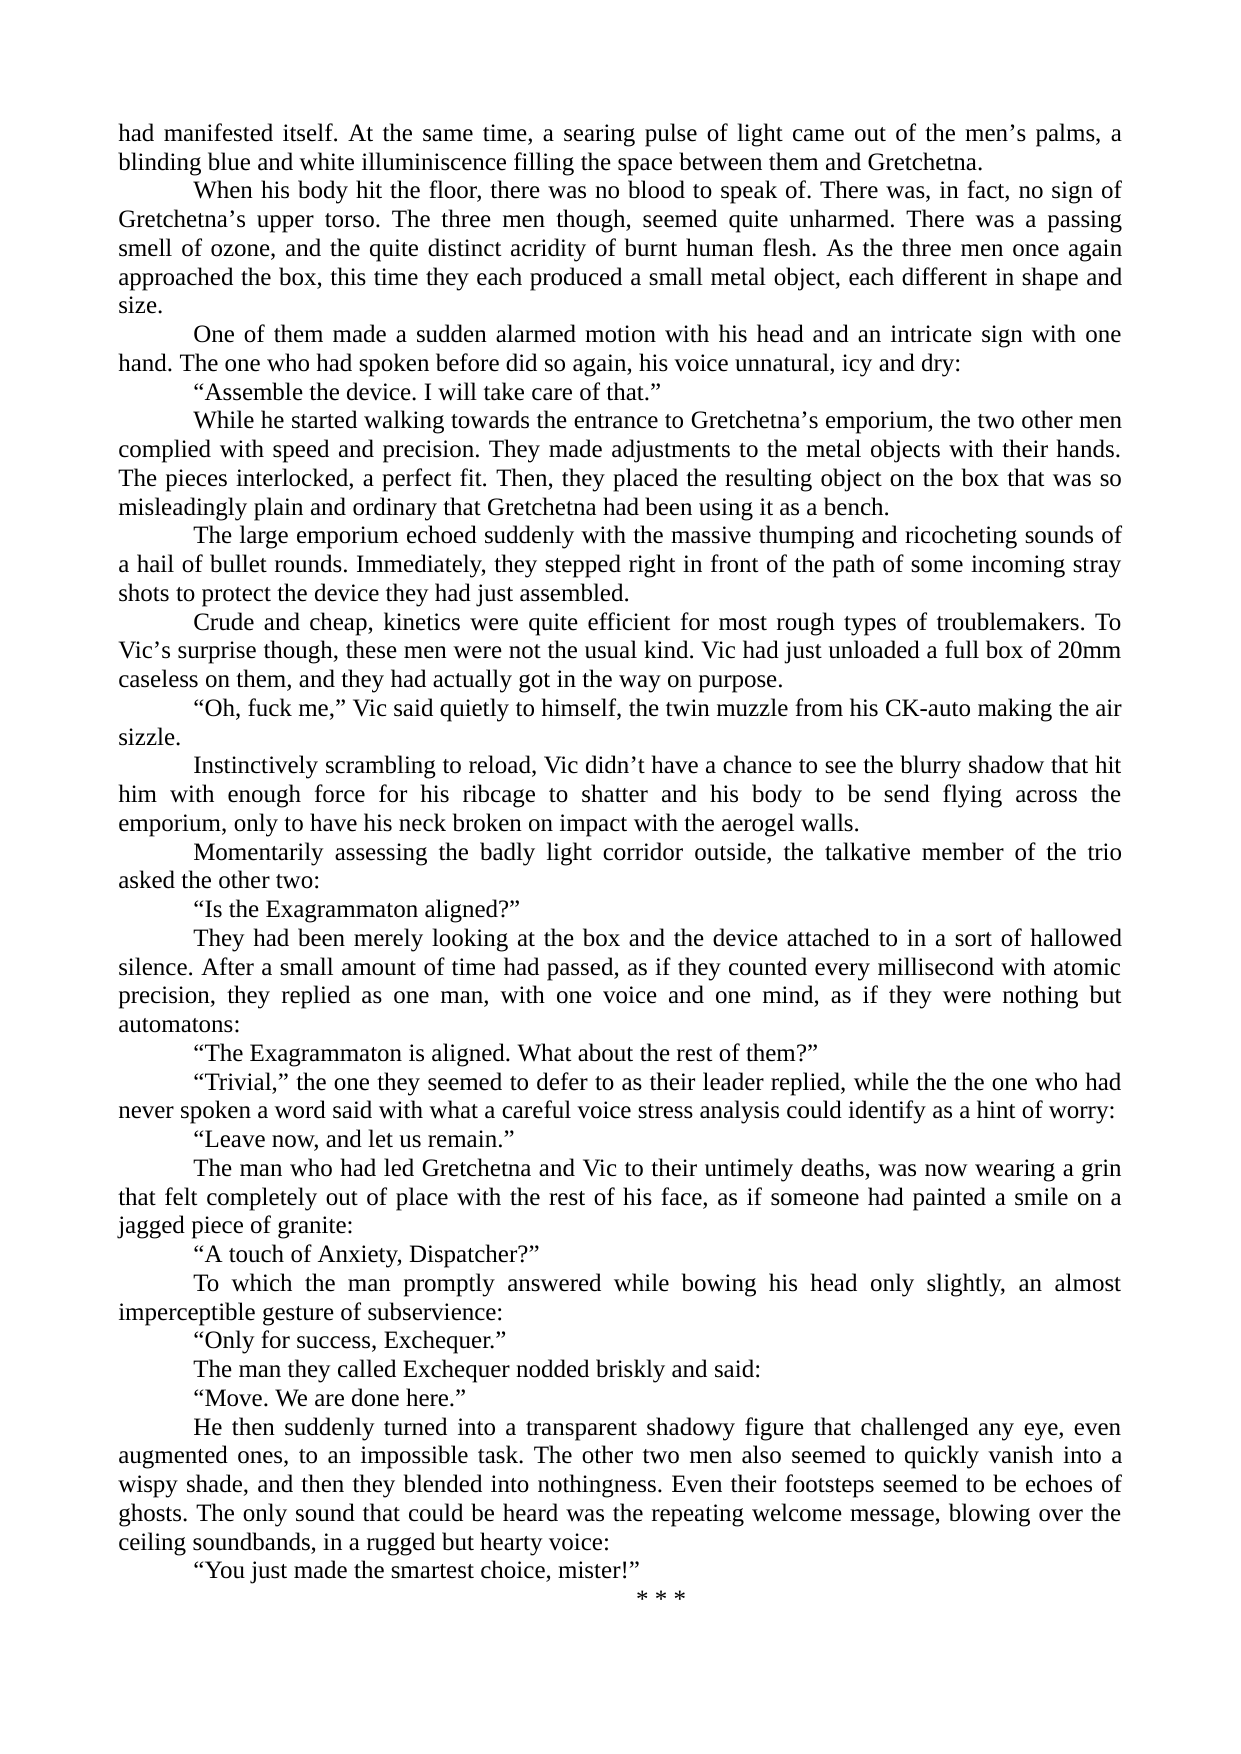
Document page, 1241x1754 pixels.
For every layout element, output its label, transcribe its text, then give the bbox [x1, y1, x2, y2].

text “You just made the smartest choice, mister!” [118, 1556, 1122, 1584]
text To which the man promptly answered while bowing his head only slightly, an almost imperceptible gesture of subservience: [118, 1268, 1122, 1326]
text While he started walking towards the entrance to Gretchetna’s emporium, the two other men complied with speed and precision. They made adjustments to the metal objects with their hands. The pieces interlocked, a perfect fit. Then, they placed the resulting object on the box that was so misleadingly plain and ordinary that Gretchetna had been using it as a bench. [118, 406, 1122, 521]
text “Trivial,” the one they seemed to defer to as their leader replied, while the the one who had never spoken a word said with what a careful voice stress analysis could identify as a hint of worry: [118, 1067, 1122, 1124]
text “The Exagrammaton is aligned. What about the rest of them?” [118, 1038, 1122, 1067]
text When his body hit the floor, there was no blood to speak of. There was, in fact, no sign of Gretchetna’s upper torso. The three men though, seemed quite unharmed. There was a passing smell of ozone, and the quite distinct acridity of burnt human flesh. As the three men once again approached the box, this time they each produced a small metal object, each different in shape and size. [118, 176, 1122, 319]
text “Move. We are done here.” [118, 1383, 1122, 1412]
text Instinctively scrambling to reload, Vic didn’t have a chance to see the blurry shadow that hit him with enough force for his ribcage to shatter and his body to be send flying across the emporium, only to have his neck broken on impact with the aerogel walls. [118, 751, 1122, 837]
text Crude and cheap, kinetics were quite efficient for most rough types of troublemakers. To Vic’s surprise though, these men were not the usual kind. Vic had just unloaded a full box of 20mm caseless on them, and they had actually got in the way on purpose. [118, 607, 1122, 693]
text “Leave now, and let us remain.” [118, 1124, 1122, 1153]
text Momentarily assessing the badly light corridor outside, the talkative member of the trio asked the other two: [118, 837, 1122, 894]
text “Assemble the device. I will take care of that.” [118, 377, 1122, 406]
text * * * [118, 1584, 1122, 1613]
text “Oh, fuck me,” Vic said quietly to himself, the twin muzzle from his CK-auto making the air sizzle. [118, 693, 1122, 751]
text had manifested itself. At the same time, a searing pulse of light came out of the men’s palms, a blinding blue and white illuminiscence filling the space between them and Gretchetna. [118, 118, 1122, 176]
text They had been merely looking at the box and the device attached to in a sort of hallowed silence. After a small amount of time had passed, as if they counted every millisecond with atomic precision, they replied as one man, with one voice and one mind, as if they were nothing but automatons: [118, 923, 1122, 1038]
text One of them made a sudden alarmed motion with his head and an intricate sign with one hand. The one who had spoken before did so again, his voice unnatural, icy and dry: [118, 319, 1122, 377]
text The man who had led Gretchetna and Vic to their untimely deaths, was now wearing a grin that felt completely out of place with the rest of his face, as if someone had painted a smile on a jagged piece of granite: [118, 1153, 1122, 1239]
text The large emporium echoed suddenly with the massive thumping and ricocheting sounds of a hail of bullet rounds. Immediately, they stepped right in front of the path of some incoming stray shots to protect the device they had just assembled. [118, 521, 1122, 607]
text “Only for success, Exchequer.” [118, 1326, 1122, 1354]
text “Is the Exagrammaton aligned?” [118, 894, 1122, 923]
text He then suddenly turned into a transparent shadowy figure that challenged any eye, even augmented ones, to an impossible task. The other two men also seemed to quickly vanish into a wispy shade, and then they blended into nothingness. Even their footsteps seemed to be echoes of ghosts. The only sound that could be heard was the repeating welcome message, blowing over the ceiling soundbands, in a rugged but hearty voice: [118, 1412, 1122, 1556]
text “A touch of Anxiety, Dispatcher?” [118, 1239, 1122, 1268]
text The man they called Exchequer nodded briskly and said: [118, 1354, 1122, 1383]
